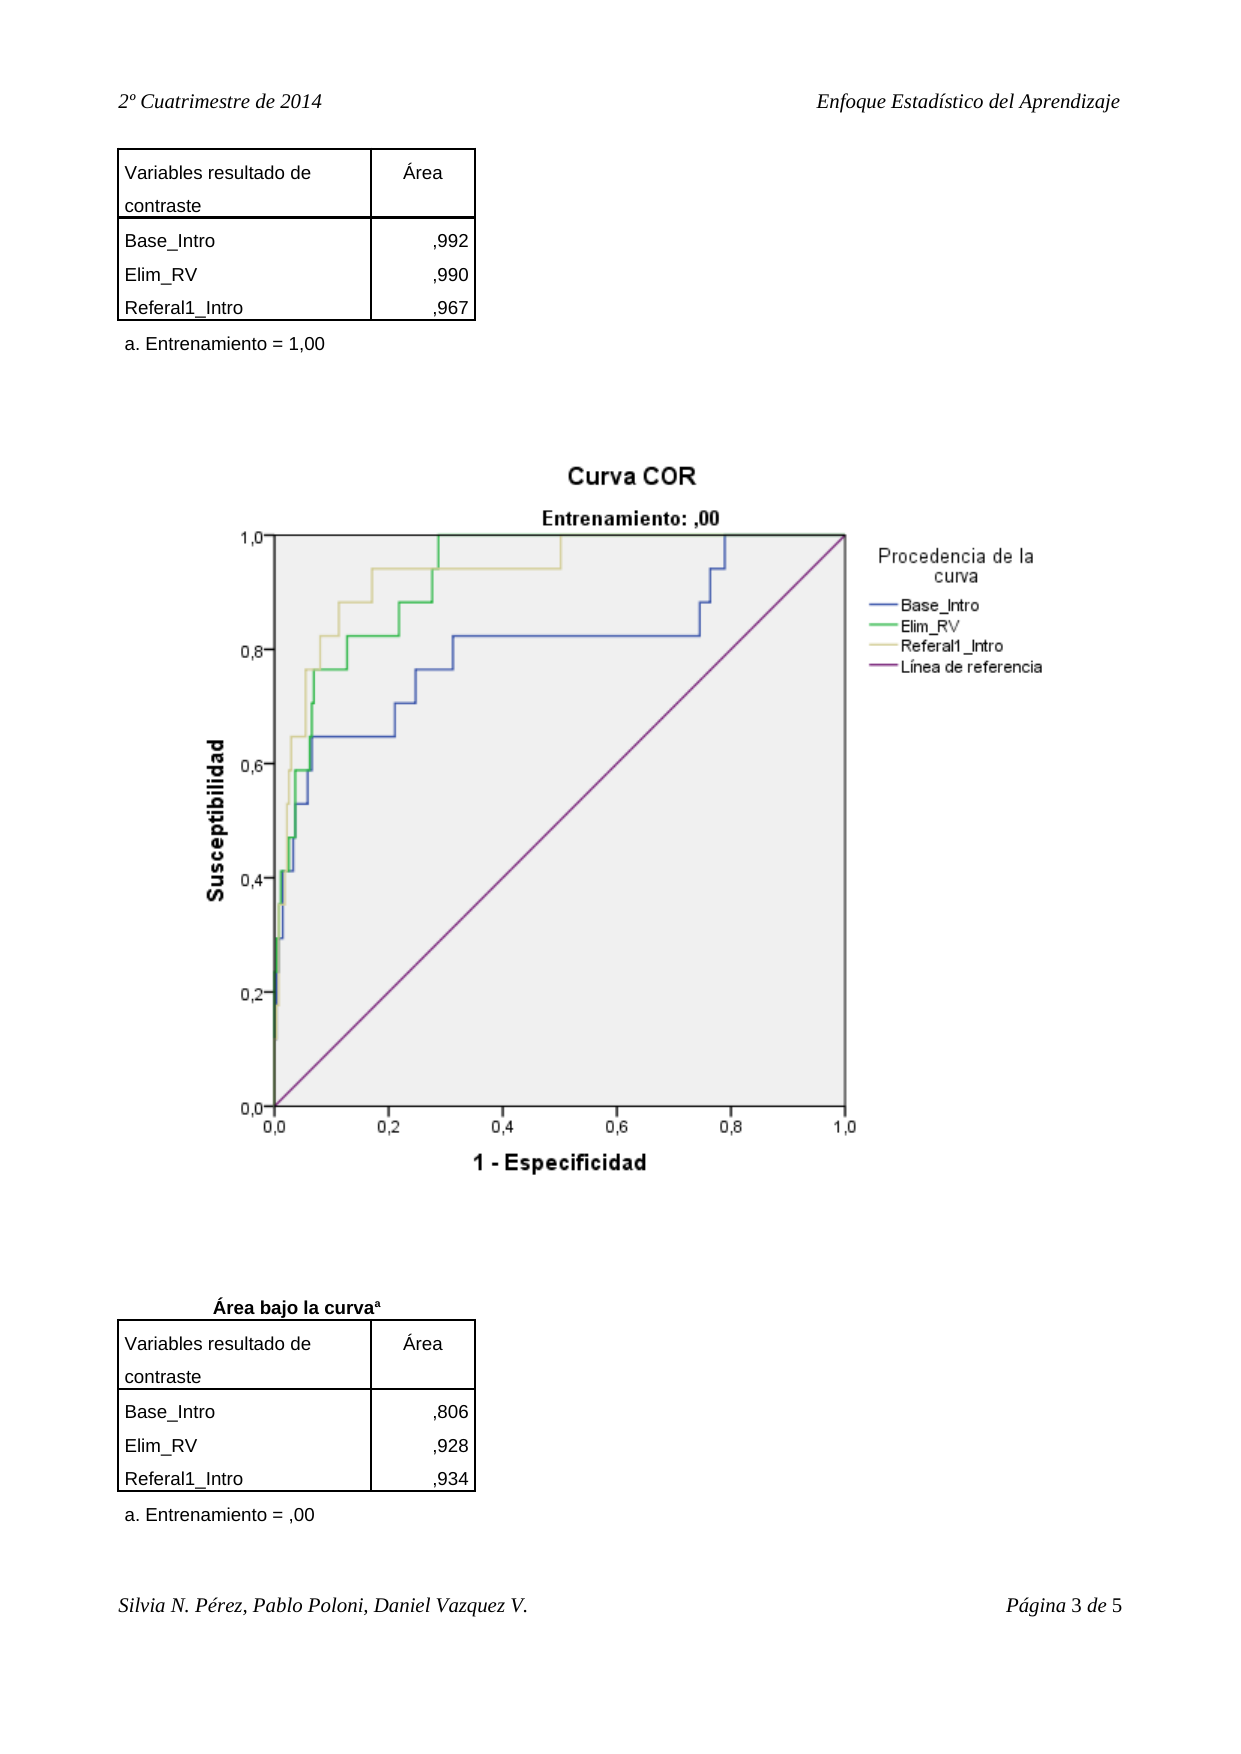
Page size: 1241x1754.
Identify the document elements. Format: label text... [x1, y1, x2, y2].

table_cell Elim_RV [119, 252, 370, 285]
table_cell ,990 [372, 252, 474, 285]
table_cell ,967 [372, 285, 474, 318]
table_cell Variables resultado de contraste [119, 150, 370, 216]
table_cell a. Entrenamiento = ,00 [118, 1492, 475, 1525]
table_cell Base_Intro [119, 219, 370, 252]
table_cell Base_Intro [119, 1390, 370, 1423]
table_cell Área [372, 150, 474, 216]
table_cell Referal1_Intro [119, 1456, 370, 1489]
table_cell ,928 [372, 1423, 474, 1456]
table_cell Elim_RV [119, 1423, 370, 1456]
table_header Área bajo la curvaa [118, 1285, 475, 1319]
table_cell a. Entrenamiento = 1,00 [118, 321, 475, 354]
table_cell ,934 [372, 1456, 474, 1489]
table_cell Variables resultado de contraste [119, 1321, 370, 1387]
table_cell ,806 [372, 1390, 474, 1423]
picture [162, 443, 1102, 1196]
table_cell Referal1_Intro [119, 285, 370, 318]
table_cell Área [372, 1321, 474, 1387]
table_cell ,992 [372, 219, 474, 252]
